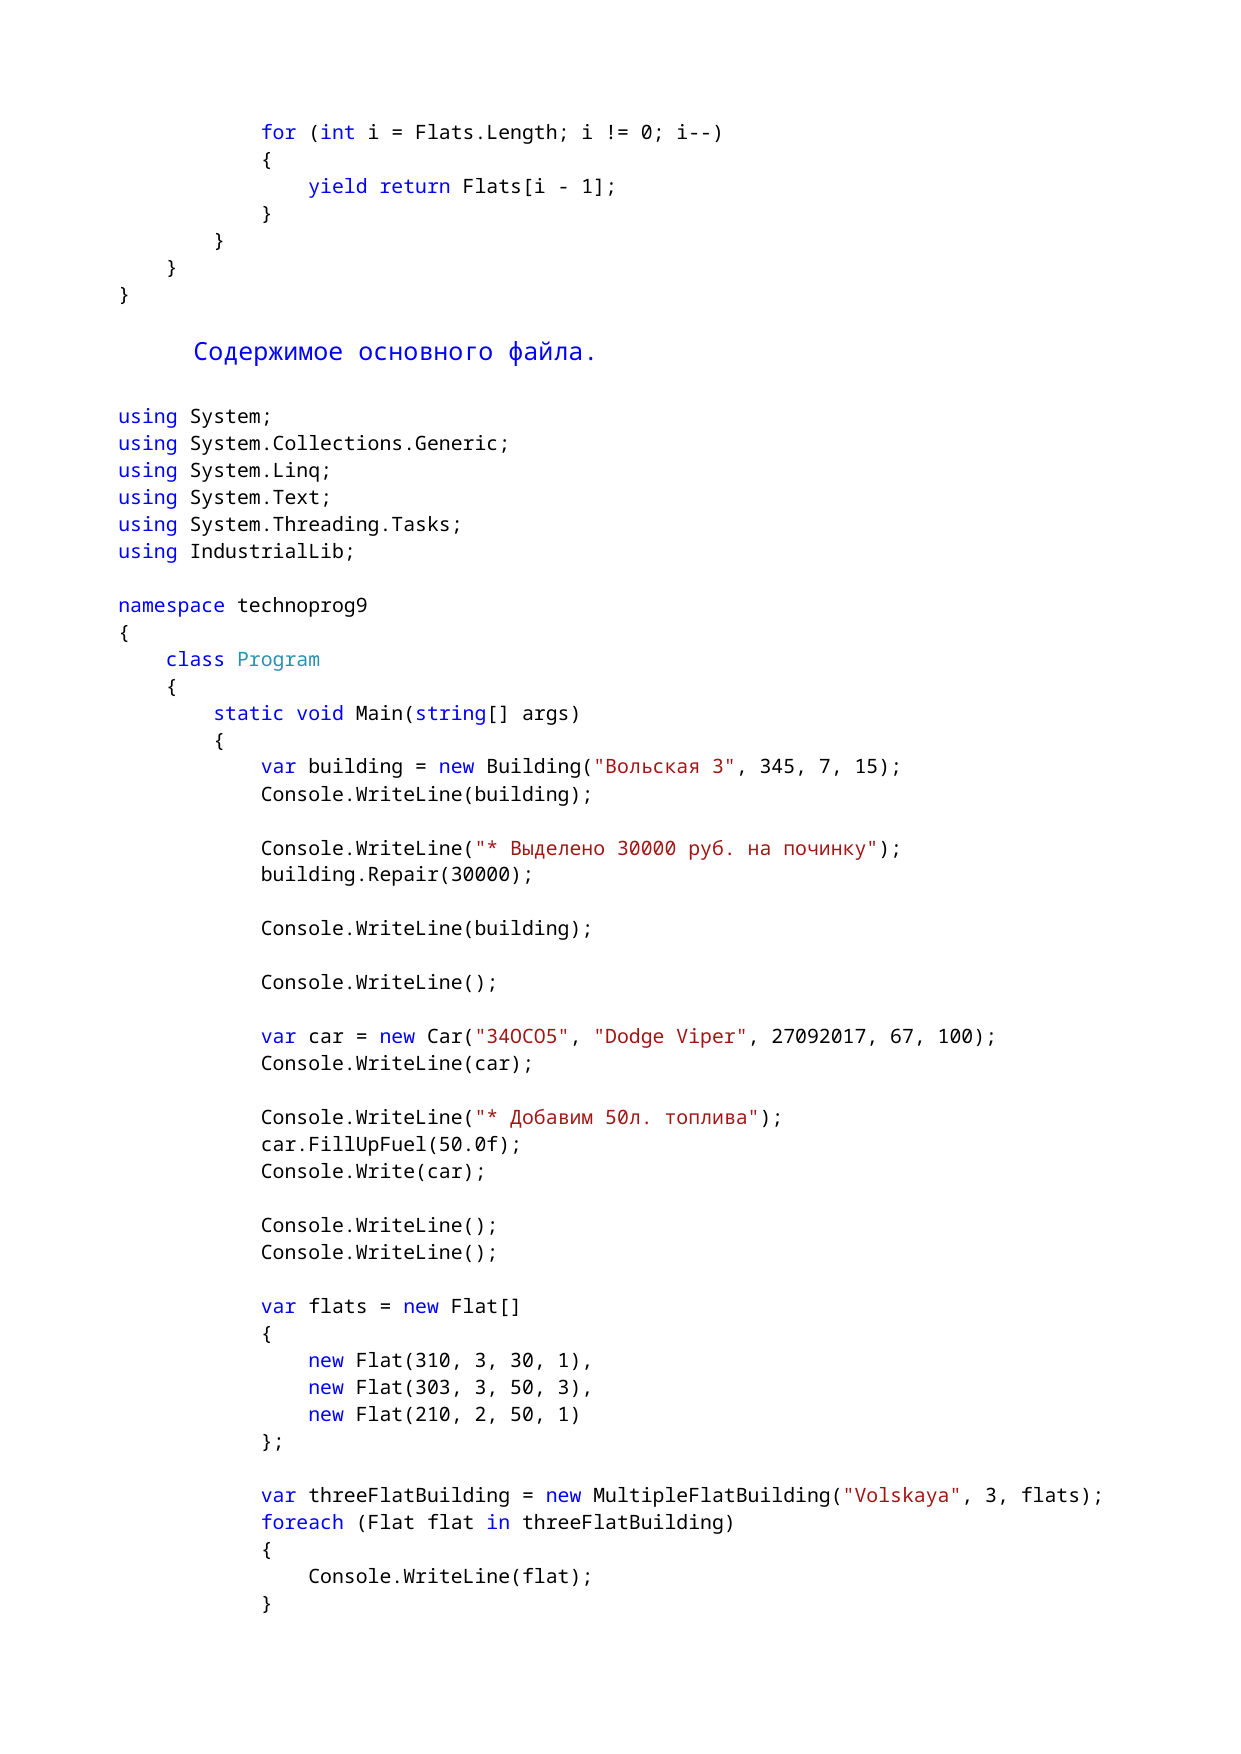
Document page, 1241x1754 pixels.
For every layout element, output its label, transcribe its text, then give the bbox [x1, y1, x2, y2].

text var flats = new Flat[] [118, 1292, 1122, 1319]
text car.FillUpFuel(50.0f); [118, 1131, 1122, 1157]
text Console.WriteLine(car); [118, 1049, 1122, 1077]
text { [118, 726, 1122, 753]
text class Program [118, 645, 1122, 672]
text var threeFlatBuilding = new MultipleFlatBuilding("Volskaya", 3, flats); [118, 1481, 1122, 1508]
text } [118, 1589, 1122, 1616]
text } [118, 280, 1122, 307]
text var building = new Building("Вольская 3", 345, 7, 15); [118, 753, 1122, 780]
text yield return Flats[i - 1]; [118, 172, 1122, 199]
text using System.Collections.Generic; [118, 429, 1122, 456]
text new Flat(310, 3, 30, 1), [118, 1346, 1122, 1373]
text { [118, 618, 1122, 645]
text building.Repair(30000); [118, 861, 1122, 888]
text Console.WriteLine("* Добавим 50л. топлива"); [118, 1103, 1122, 1131]
text Console.WriteLine("* Выделено 30000 руб. на починку"); [118, 834, 1122, 861]
text } [118, 199, 1122, 226]
text using System.Text; [118, 483, 1122, 510]
list Содержимое основного файла. [156, 334, 1122, 368]
text new Flat(303, 3, 50, 3), [118, 1373, 1122, 1400]
text static void Main(string[] args) [118, 699, 1122, 726]
text { [118, 1535, 1122, 1562]
text namespace technoprog9 [118, 591, 1122, 618]
text Console.WriteLine(); [118, 969, 1122, 996]
text }; [118, 1427, 1122, 1454]
text } [118, 226, 1122, 253]
text using IndustrialLib; [118, 537, 1122, 564]
text { [118, 672, 1122, 699]
text } [118, 253, 1122, 280]
text new Flat(210, 2, 50, 1) [118, 1400, 1122, 1427]
text Console.WriteLine(flat); [118, 1562, 1122, 1589]
text { [118, 1319, 1122, 1346]
text Console.Write(car); [118, 1157, 1122, 1184]
text Console.WriteLine(); [118, 1211, 1122, 1238]
text using System.Linq; [118, 456, 1122, 483]
text using System; [118, 402, 1122, 429]
text using System.Threading.Tasks; [118, 510, 1122, 537]
text Console.WriteLine(); [118, 1238, 1122, 1265]
text Console.WriteLine(building); [118, 915, 1122, 942]
text { [118, 145, 1122, 172]
text Console.WriteLine(building); [118, 780, 1122, 807]
text for (int i = Flats.Length; i != 0; i--) [118, 118, 1122, 145]
text foreach (Flat flat in threeFlatBuilding) [118, 1508, 1122, 1535]
text var car = new Car("34ОСО5", "Dodge Viper", 27092017, 67, 100); [118, 1023, 1122, 1049]
